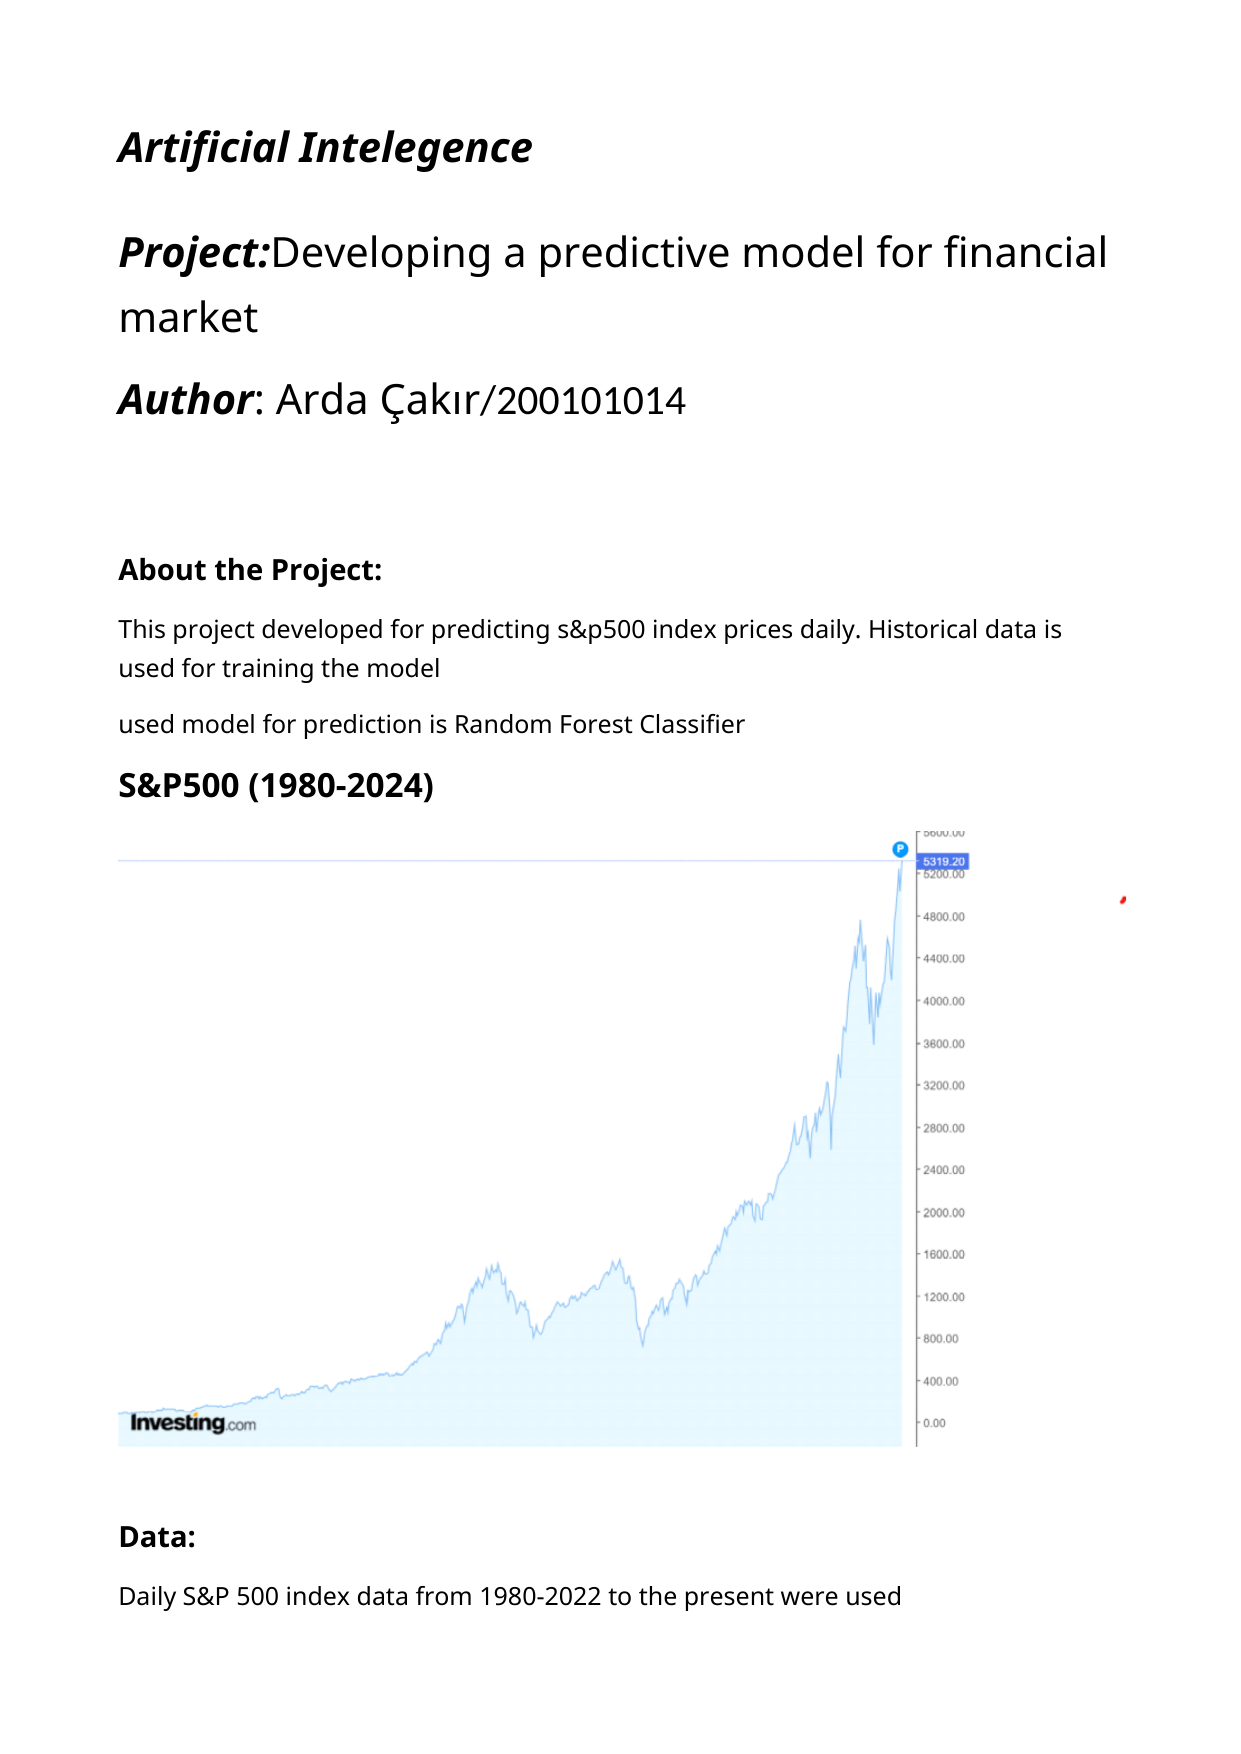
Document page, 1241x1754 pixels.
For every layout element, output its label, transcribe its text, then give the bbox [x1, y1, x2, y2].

text Artificial Intelegence Project:Developing a predictive model for financial market [118, 118, 1122, 344]
text S&P500 (1980-2024) [118, 762, 1122, 808]
text Author: Arda Çakır/200101014 [118, 369, 1122, 426]
text This project developed for predicting s&p500 index prices daily. Historical data is used for training the model [118, 611, 1122, 685]
text Data: [118, 1516, 1122, 1556]
text Daily S&P 500 index data from 1980-2022 to the present were used [118, 1578, 1122, 1612]
text About the Project: [118, 549, 1122, 589]
text used model for prediction is Random Forest Classifier [118, 706, 1122, 741]
